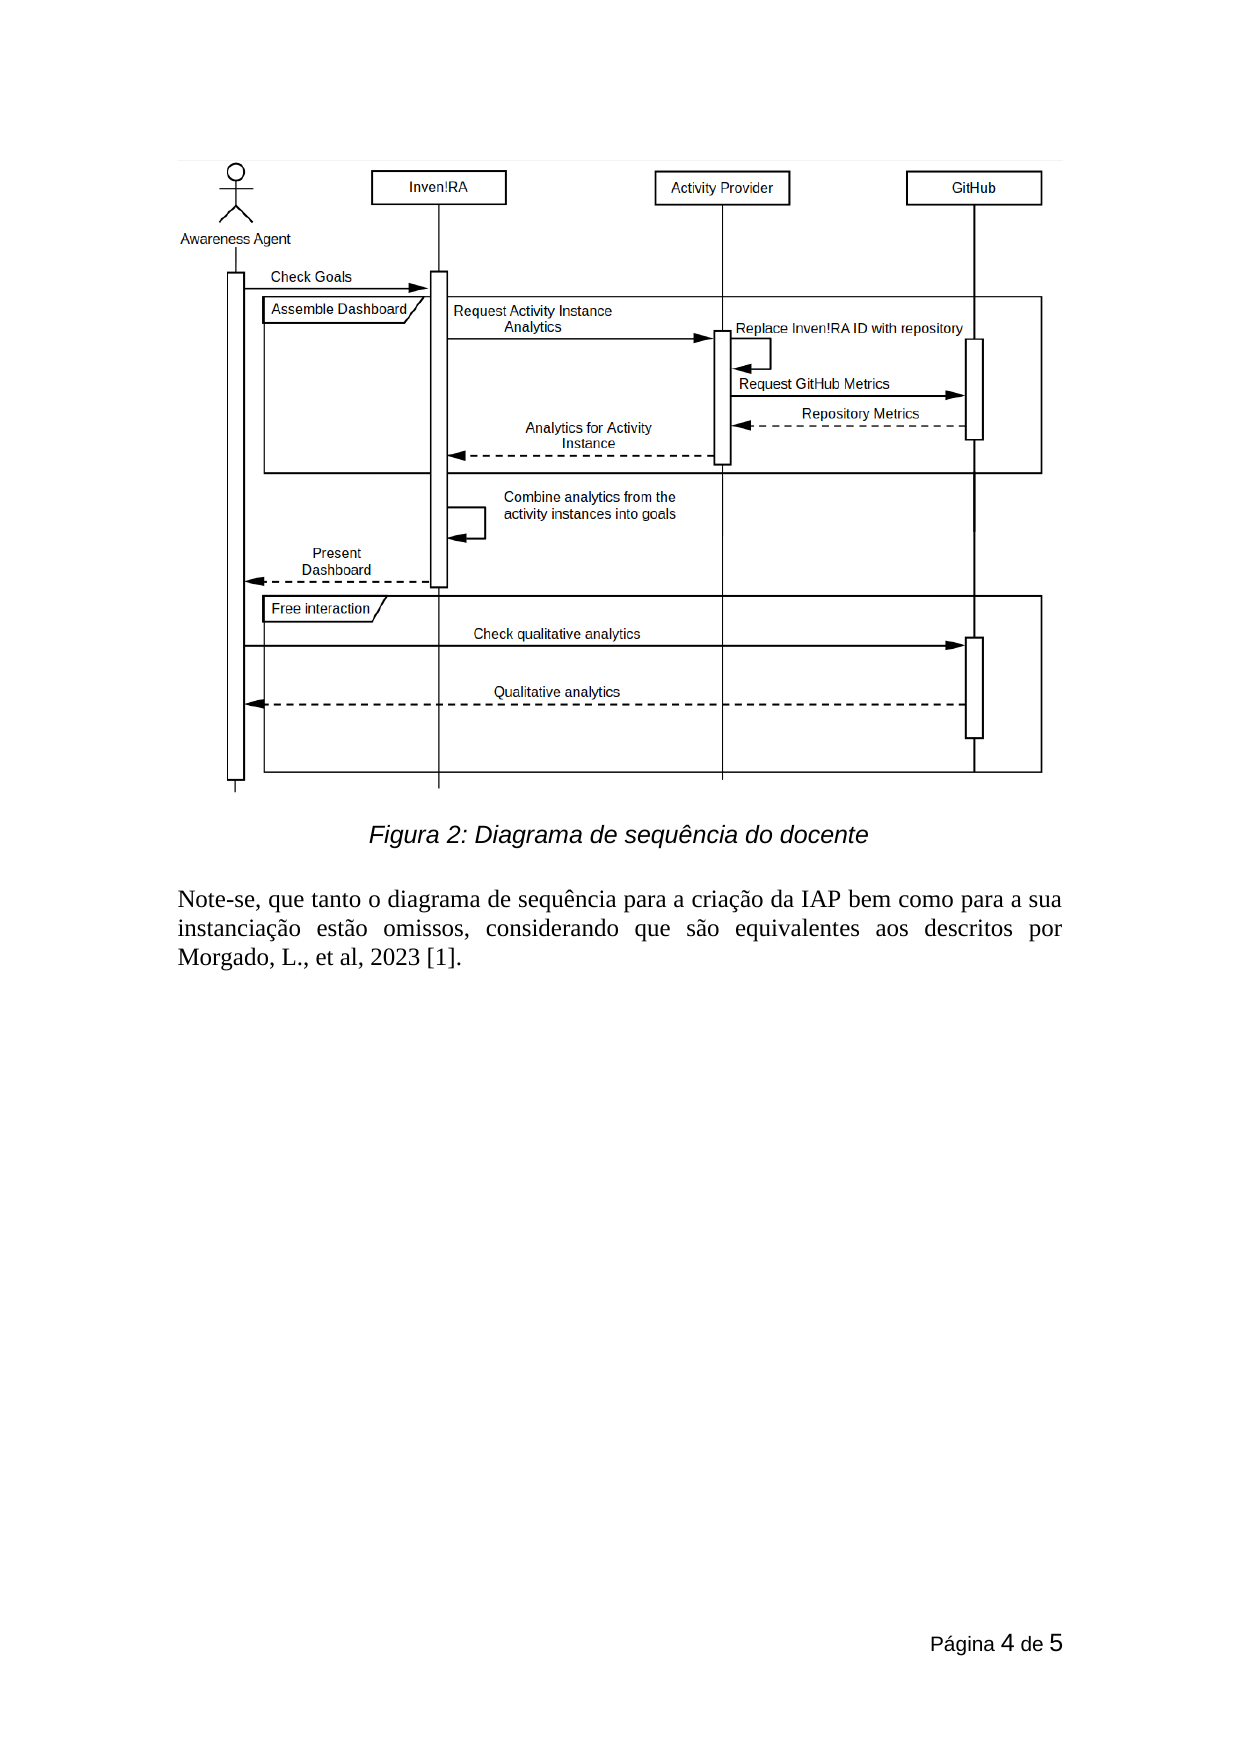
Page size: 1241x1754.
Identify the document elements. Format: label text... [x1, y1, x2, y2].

text Note-se, que tanto o diagrama de sequência para a criação da IAP bem como para a sua instanciação estão omissos, considerando que são equivalentes aos descritos por Morgado, L., et al, 2023 [1]. [177, 884, 1063, 971]
picture [177, 160, 1063, 793]
text Figura 2: Diagrama de sequência do docente [177, 793, 1063, 849]
